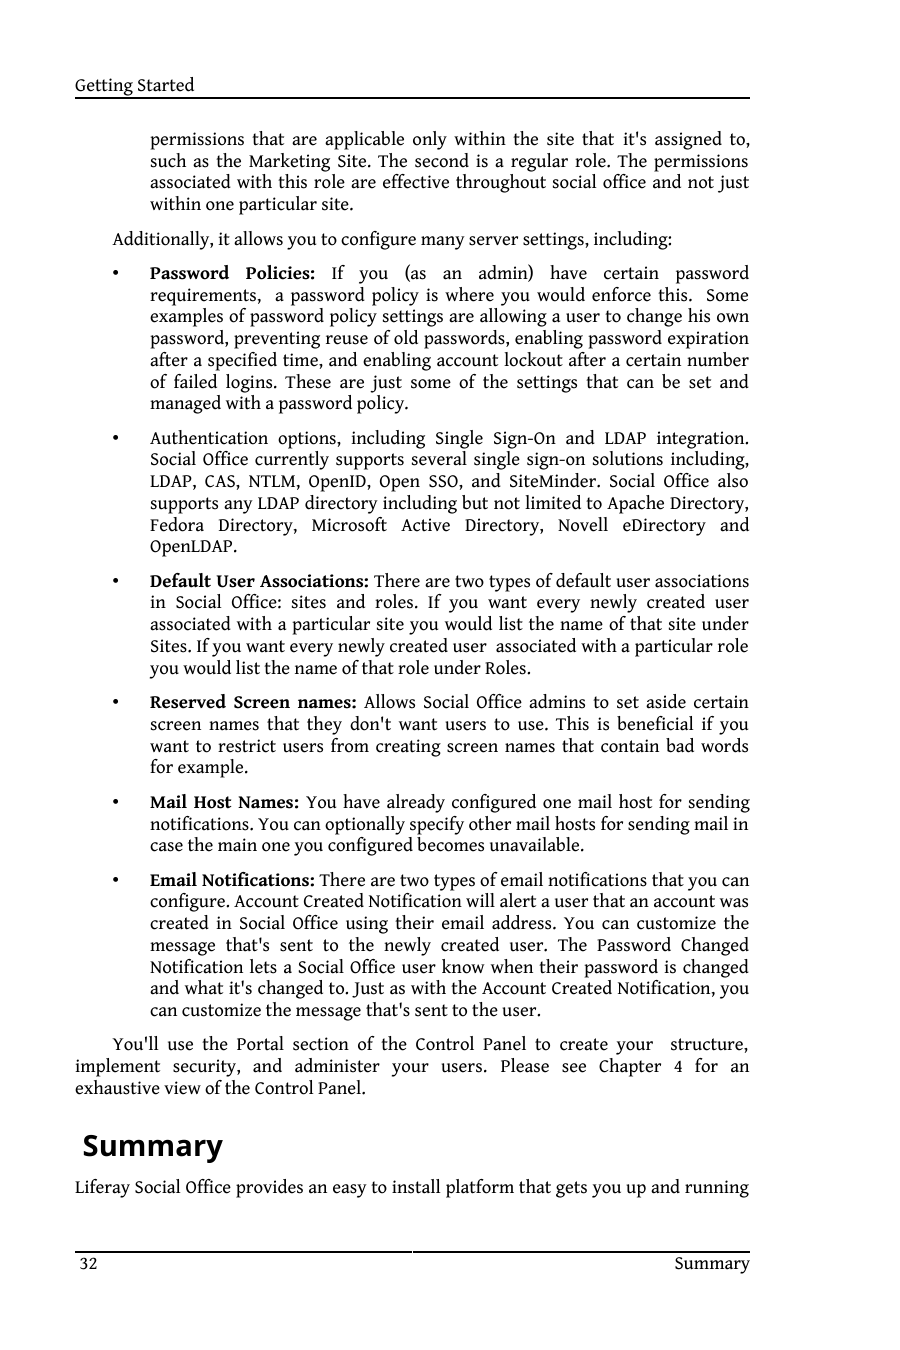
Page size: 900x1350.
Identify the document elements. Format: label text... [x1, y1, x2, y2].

text Additionally, it allows you to configure many server settings, including: [75, 228, 750, 250]
list permissions that are applicable only within the site that it's assigned to, such as the Marketing Site. The second is a regular role. The permissions associated with this role are effective throughout social office and not just within one particular site. [112, 129, 750, 216]
list Mail Host Names: You have already configured one mail host for sending notifications. You can optionally specify other mail hosts for sending mail in case the main one you configured becomes unavailable. [112, 792, 750, 857]
list Reserved Screen names: Allows Social Office admins to set aside certain screen names that they don't want users to use. This is beneficial if you want to restrict users from creating screen names that contain bad words for example. [112, 692, 750, 779]
list Email Notifications: There are two types of email notifications that you can configure. Account Created Notification will alert a user that an account was created in Social Office using their email address. You can customize the message that's sent to the newly created user. The Password Changed Notification lets a Social Office user know when their password is changed and what it's changed to. Just as with the Account Created Notification, you can customize the message that's sent to the user. [112, 869, 750, 1022]
list Authentication options, including Single Sign-On and LDAP integration. Social Office currently supports several single sign-on solutions including, LDAP, CAS, NTLM, OpenID, Open SSO, and SiteMinder. Social Office also supports any LDAP directory including but not limited to Apache Directory, Fedora Directory, Microsoft Active Directory, Novell eDirectory and OpenLDAP. [112, 428, 750, 558]
subtitle Summary [75, 1125, 750, 1165]
text Liferay Social Office provides an easy to install platform that gets you up and running [75, 1177, 750, 1199]
text You'll use the Portal section of the Control Panel to create your structure, implement security, and administer your users. Please see Chapter 4 for an exhaustive view of the Control Panel. [75, 1034, 750, 1100]
list Default User Associations: There are two types of default user associations in Social Office: sites and roles. If you want every newly created user associated with a particular site you would list the name of that site under Sites. If you want every newly created user associated with a particular role you would list the name of that role under Roles. [112, 571, 750, 679]
list Password Policies: If you (as an admin) have certain password requirements, a password policy is where you would enforce this. Some examples of password policy settings are allowing a user to change his own password, preventing reuse of old passwords, enabling password expiration after a specified time, and enabling account lockout after a certain number of failed logins. These are just some of the settings that can be set and managed with a password policy. [112, 263, 750, 415]
